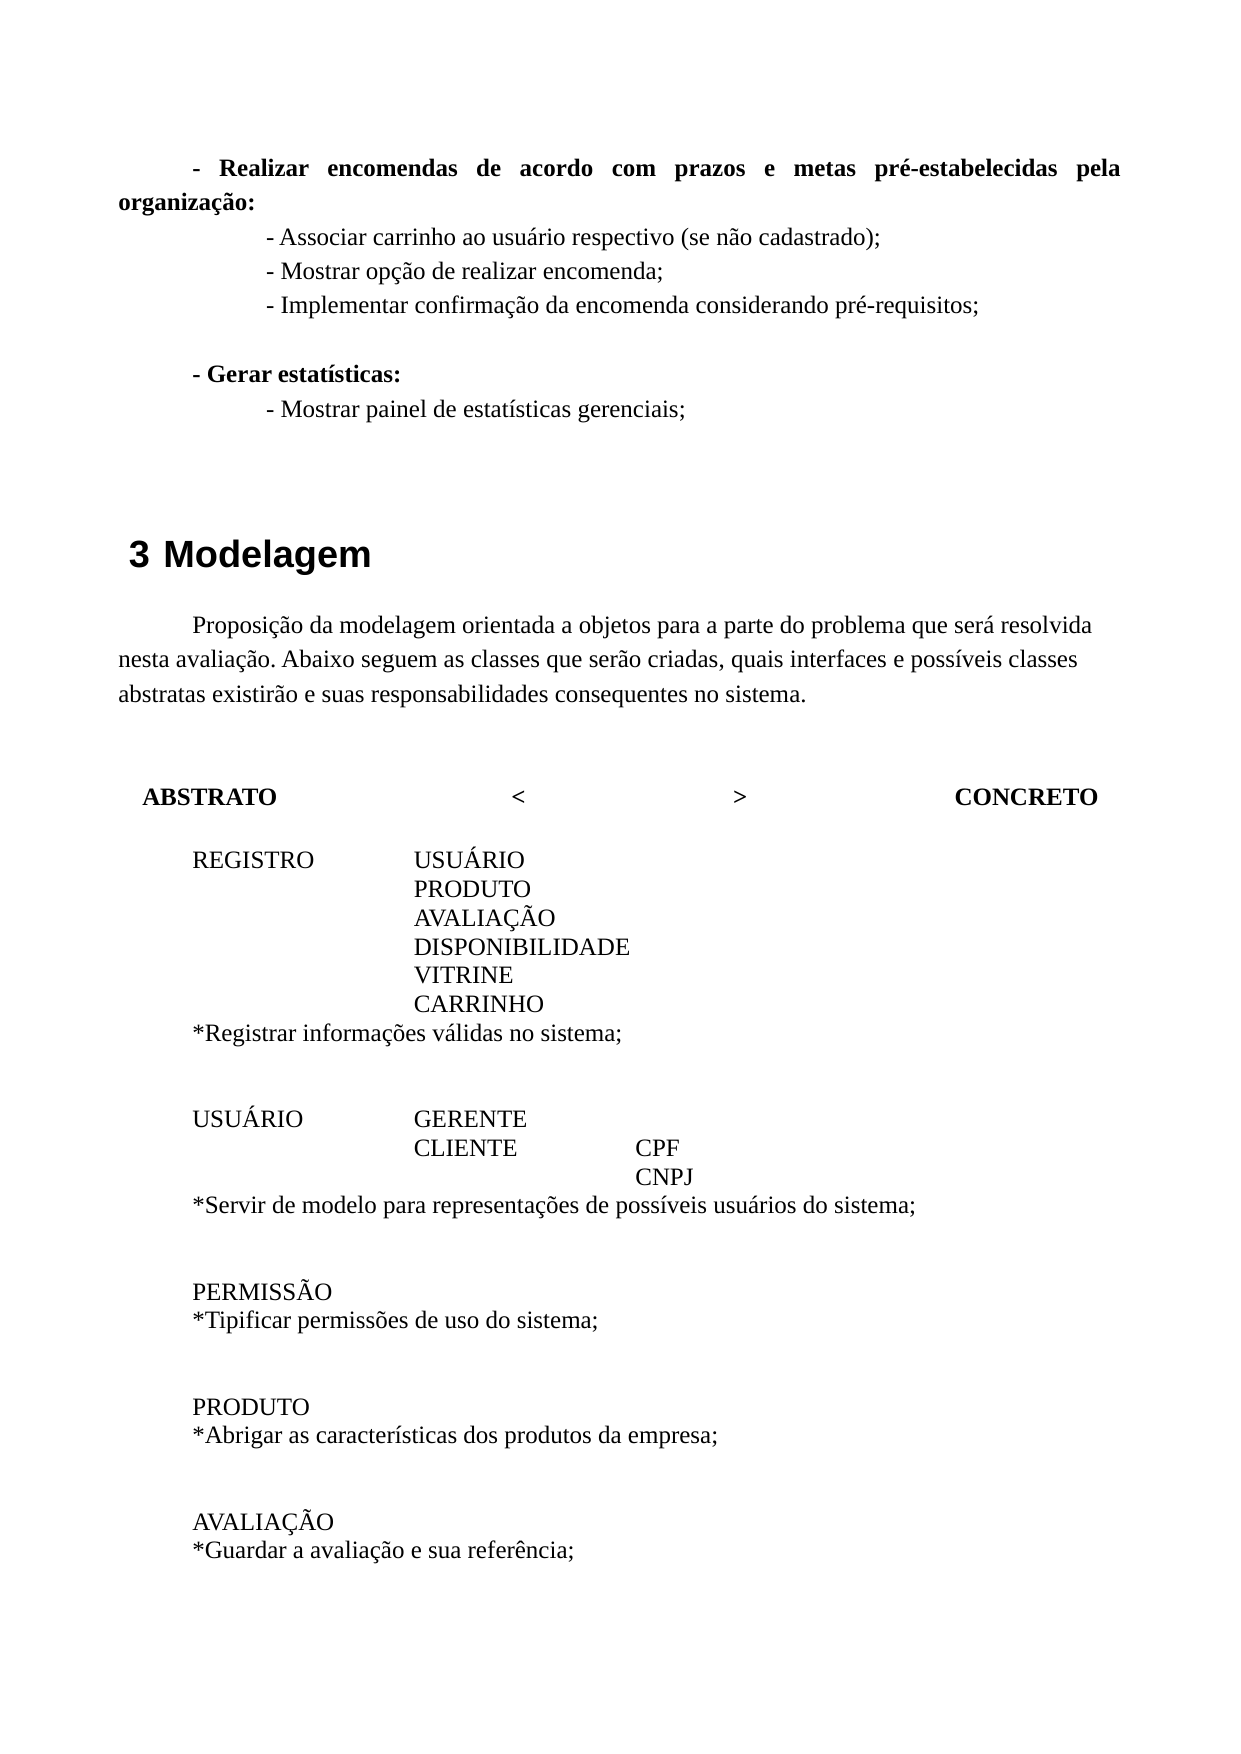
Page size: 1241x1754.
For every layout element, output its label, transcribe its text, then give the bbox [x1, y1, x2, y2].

text - Mostrar painel de estatísticas gerenciais; [118, 394, 1122, 423]
text *Guardar a avaliação e sua referência; [118, 1536, 1122, 1564]
text CARRINHO [118, 989, 1122, 1018]
text AVALIAÇÃO [118, 1507, 1122, 1536]
text REGISTRO USUÁRIO [118, 846, 1122, 874]
text VITRINE [118, 961, 1122, 989]
text *Servir de modelo para representações de possíveis usuários do sistema; [118, 1191, 1122, 1219]
text - Associar carrinho ao usuário respectivo (se não cadastrado); [118, 222, 1122, 250]
text CLIENTE CPF [118, 1133, 1122, 1162]
text CNPJ [118, 1162, 1122, 1191]
text - Implementar confirmação da encomenda considerando pré-requisitos; [118, 291, 1122, 319]
text *Tipificar permissões de uso do sistema; [118, 1306, 1122, 1334]
text - Gerar estatísticas: [118, 359, 1122, 388]
text AVALIAÇÃO [118, 903, 1122, 932]
text ABSTRATO < > CONCRETO [118, 782, 1122, 811]
text PRODUTO [118, 874, 1122, 903]
text Proposição da modelagem orientada a objetos para a parte do problema que será resolvida nesta avaliação. Abaixo seguem as classes que serão criadas, quais interfaces e possíveis classes abstratas existirão e suas responsabilidades consequentes no sistema. [118, 610, 1122, 708]
text PRODUTO [118, 1392, 1122, 1421]
text DISPONIBILIDADE [118, 932, 1122, 961]
text PERMISSÃO [118, 1277, 1122, 1306]
text - Mostrar opção de realizar encomenda; [118, 256, 1122, 285]
text *Registrar informações válidas no sistema; [118, 1018, 1122, 1047]
text *Abrigar as características dos produtos da empresa; [118, 1421, 1122, 1449]
subtitle Modelagem [118, 532, 1122, 576]
text - Realizar encomendas de acordo com prazos e metas pré-estabelecidas pela organização: [118, 153, 1122, 216]
text USUÁRIO GERENTE [118, 1104, 1122, 1133]
